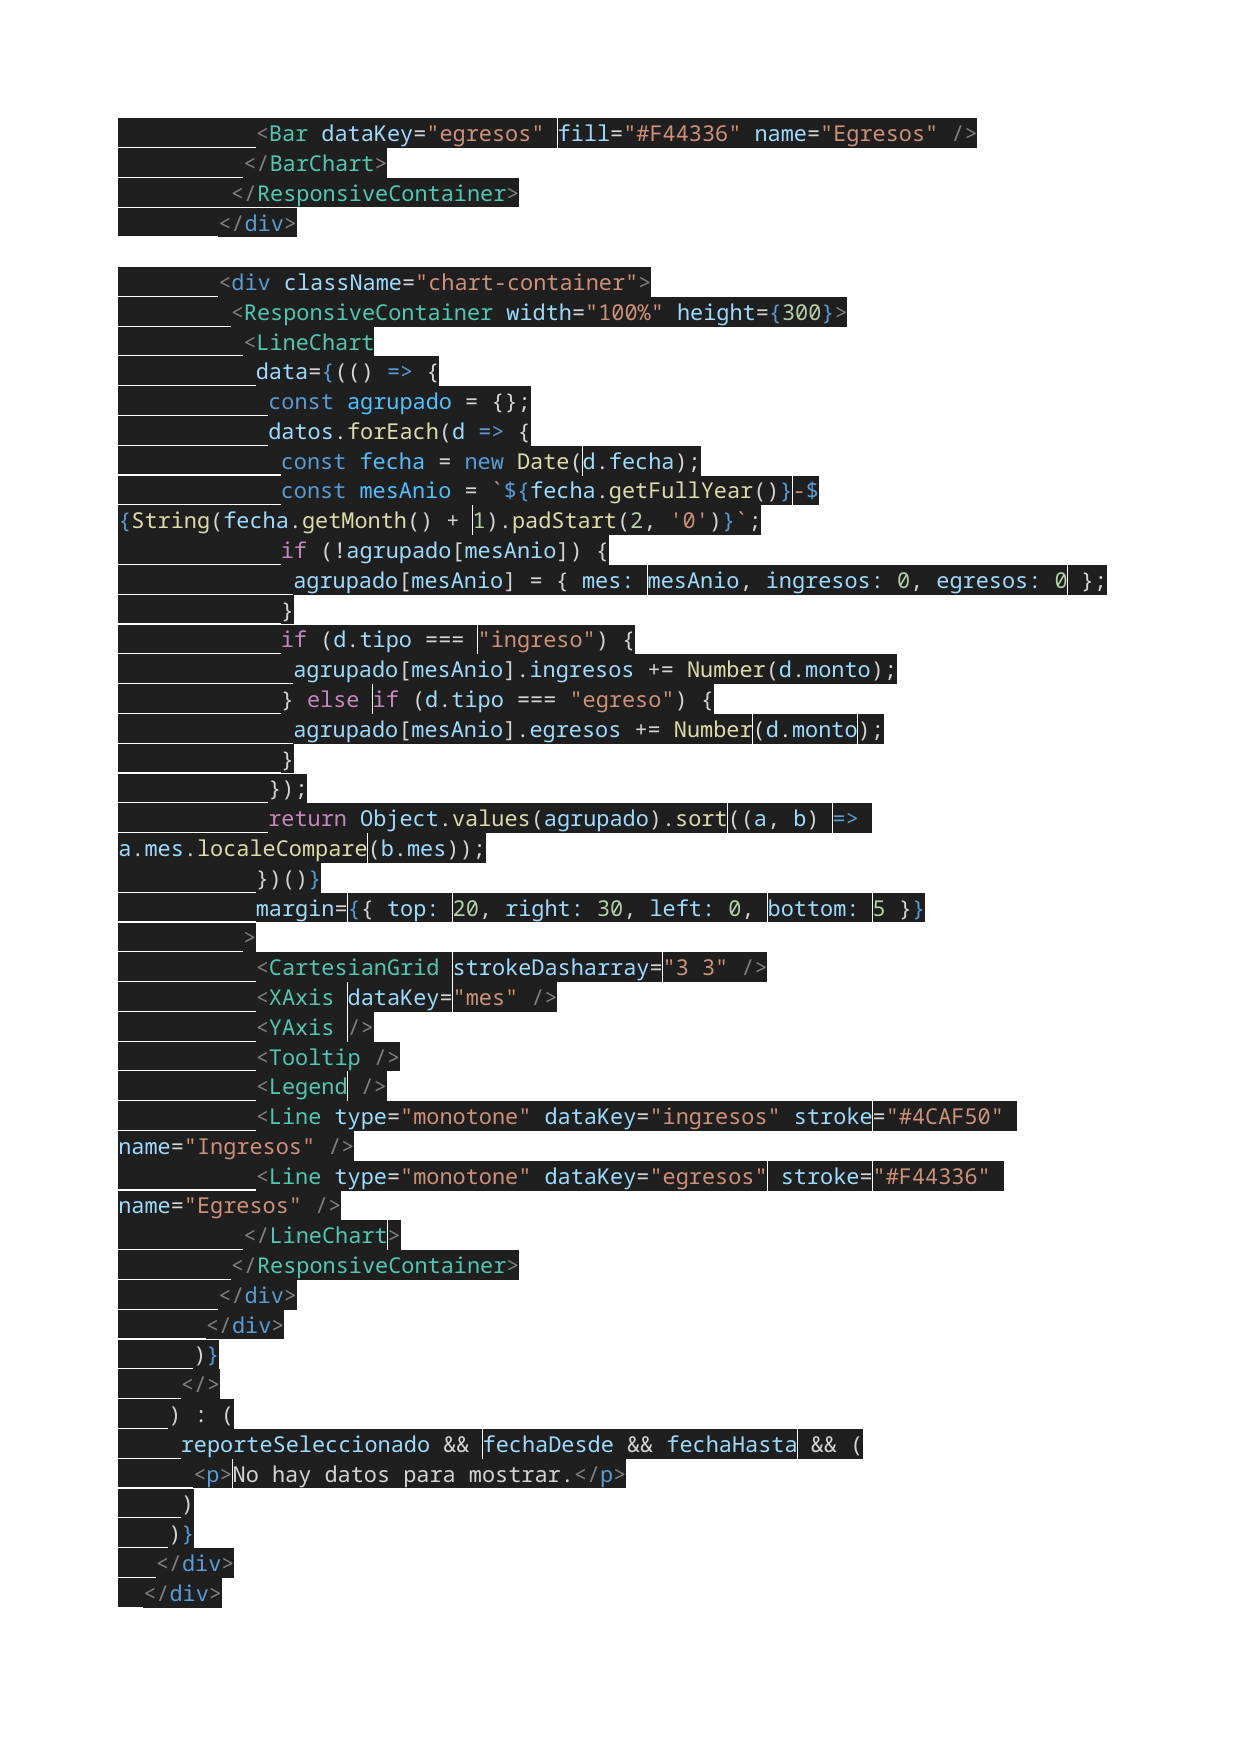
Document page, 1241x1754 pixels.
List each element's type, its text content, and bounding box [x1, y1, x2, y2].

text > [118, 922, 1122, 952]
text } [118, 595, 1122, 624]
text </ResponsiveContainer> [118, 178, 1122, 207]
text <Tooltip /> [118, 1042, 1122, 1071]
text }); [118, 773, 1122, 803]
text </BarChart> [118, 148, 1122, 178]
text )} [118, 1518, 1122, 1548]
text </LineChart> [118, 1220, 1122, 1250]
text return Object.values(agrupado).sort((a, b) => a.mes.localeCompare(b.mes)); [118, 803, 1122, 863]
text if (!agrupado[mesAnio]) { [118, 535, 1122, 565]
text const fecha = new Date(d.fecha); [118, 446, 1122, 476]
text const agrupado = {}; [118, 386, 1122, 416]
text </> [118, 1369, 1122, 1399]
text )} [118, 1339, 1122, 1369]
text <ResponsiveContainer width="100%" height={300}> [118, 297, 1122, 327]
text <Legend /> [118, 1071, 1122, 1101]
text ) : ( [118, 1399, 1122, 1429]
text <CartesianGrid strokeDasharray="3 3" /> [118, 952, 1122, 982]
text <p>No hay datos para mostrar.</p> [118, 1459, 1122, 1488]
text <XAxis dataKey="mes" /> [118, 982, 1122, 1012]
text <LineChart [118, 327, 1122, 356]
text <YAxis /> [118, 1012, 1122, 1042]
text datos.forEach(d => { [118, 416, 1122, 446]
text } [118, 744, 1122, 773]
text const mesAnio = `${fecha.getFullYear()}-${String(fecha.getMonth() + 1).padStart(2, '0')}`; [118, 476, 1122, 535]
text reporteSeleccionado && fechaDesde && fechaHasta && ( [118, 1429, 1122, 1459]
text </div> [118, 1548, 1122, 1578]
text margin={{ top: 20, right: 30, left: 0, bottom: 5 }} [118, 893, 1122, 922]
text agrupado[mesAnio].ingresos += Number(d.monto); [118, 654, 1122, 684]
text </div> [118, 1310, 1122, 1339]
text })()} [118, 863, 1122, 893]
text <Bar dataKey="egresos" fill="#F44336" name="Egresos" /> [118, 118, 1122, 148]
text <div className="chart-container"> [118, 267, 1122, 297]
text </div> [118, 1578, 1122, 1608]
text </div> [118, 207, 1122, 237]
text if (d.tipo === "ingreso") { [118, 624, 1122, 654]
text ) [118, 1488, 1122, 1518]
text data={(() => { [118, 356, 1122, 386]
text </div> [118, 1280, 1122, 1310]
text </ResponsiveContainer> [118, 1250, 1122, 1280]
text agrupado[mesAnio] = { mes: mesAnio, ingresos: 0, egresos: 0 }; [118, 565, 1122, 595]
text agrupado[mesAnio].egresos += Number(d.monto); [118, 714, 1122, 744]
text <Line type="monotone" dataKey="egresos" stroke="#F44336" name="Egresos" /> [118, 1161, 1122, 1220]
text <Line type="monotone" dataKey="ingresos" stroke="#4CAF50" name="Ingresos" /> [118, 1101, 1122, 1161]
text } else if (d.tipo === "egreso") { [118, 684, 1122, 714]
